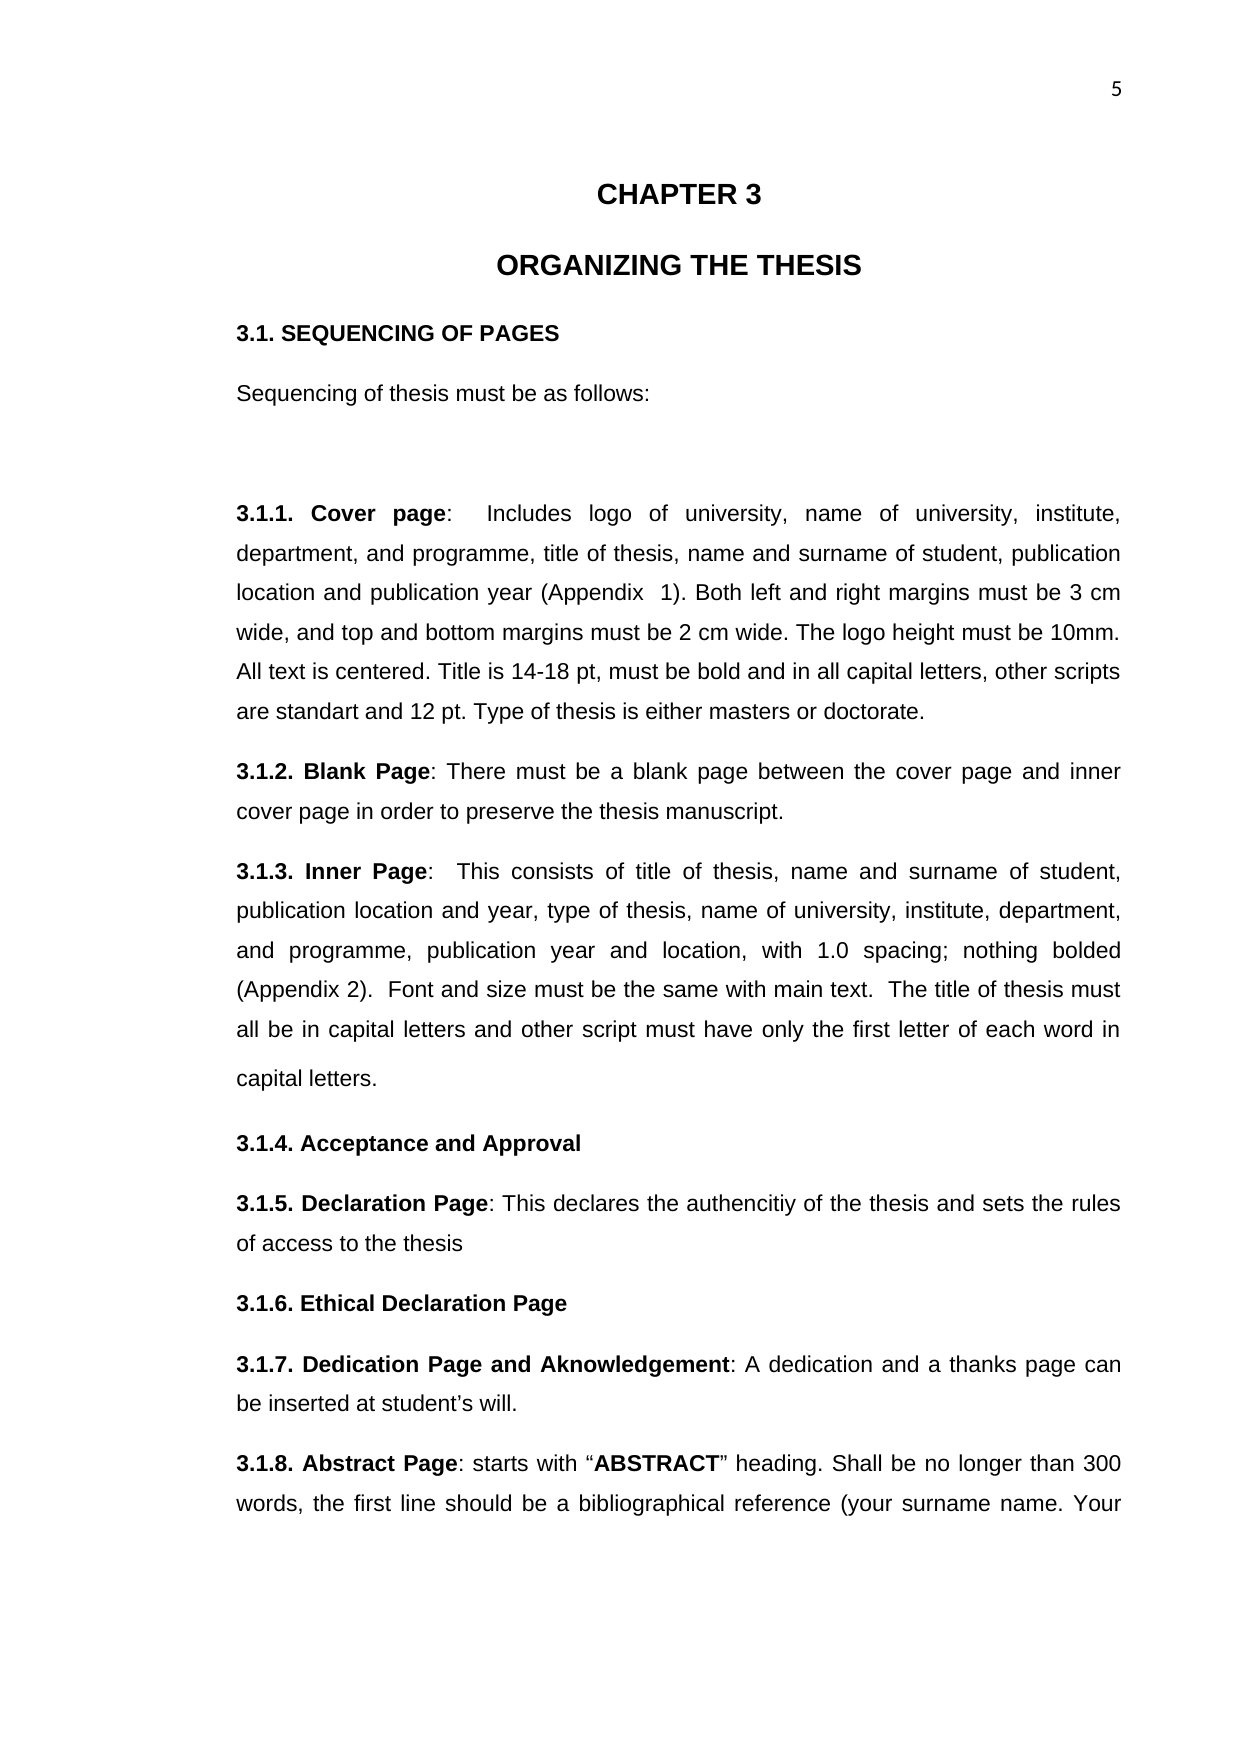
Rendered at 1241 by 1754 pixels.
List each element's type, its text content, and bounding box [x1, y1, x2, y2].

text Sequencing of thesis must be as follows: [236, 380, 1122, 406]
text 3.1.3. Inner Page: This consists of title of thesis, name and surname of student, publication location and year, type of thesis, name of university, institute, department, and programme, publication year and location, with 1.0 spacing; nothing bolded (Appendix 2). Font and size must be the same with main text. The title of thesis must all be in capital letters and other script must have only the first letter of each word in capital letters. [236, 858, 1122, 1092]
text 3.1.8. Abstract Page: starts with “ABSTRACT” heading. Shall be no longer than 300 words, the first line should be a bibliographical reference (your surname name. Your [236, 1450, 1122, 1516]
subtitle ORGANIZING THE THESIS [236, 248, 1122, 282]
text 3.1. SEQUENCING OF PAGES [236, 319, 1122, 346]
subtitle CHAPTER 3 [236, 177, 1122, 211]
text 3.1.4. Acceptance and Approval [236, 1130, 1122, 1156]
text 3.1.5. Declaration Page: This declares the authencitiy of the thesis and sets the rules of access to the thesis [236, 1190, 1122, 1256]
text 3.1.6. Ethical Declaration Page [236, 1290, 1122, 1317]
text 3.1.1. Cover page: Includes logo of university, name of university, institute, department, and programme, title of thesis, name and surname of student, publication location and publication year (Appendix 1). Both left and right margins must be 3 cm wide, and top and bottom margins must be 2 cm wide. The logo height must be 10mm. All text is centered. Title is 14-18 pt, must be bold and in all capital letters, other scripts are standart and 12 pt. Type of thesis is either masters or doctorate. [236, 500, 1122, 724]
text 3.1.7. Dedication Page and Aknowledgement: A dedication and a thanks page can be inserted at student’s will. [236, 1351, 1122, 1416]
text 3.1.2. Blank Page: There must be a blank page between the cover page and inner cover page in order to preserve the thesis manuscript. [236, 758, 1122, 824]
